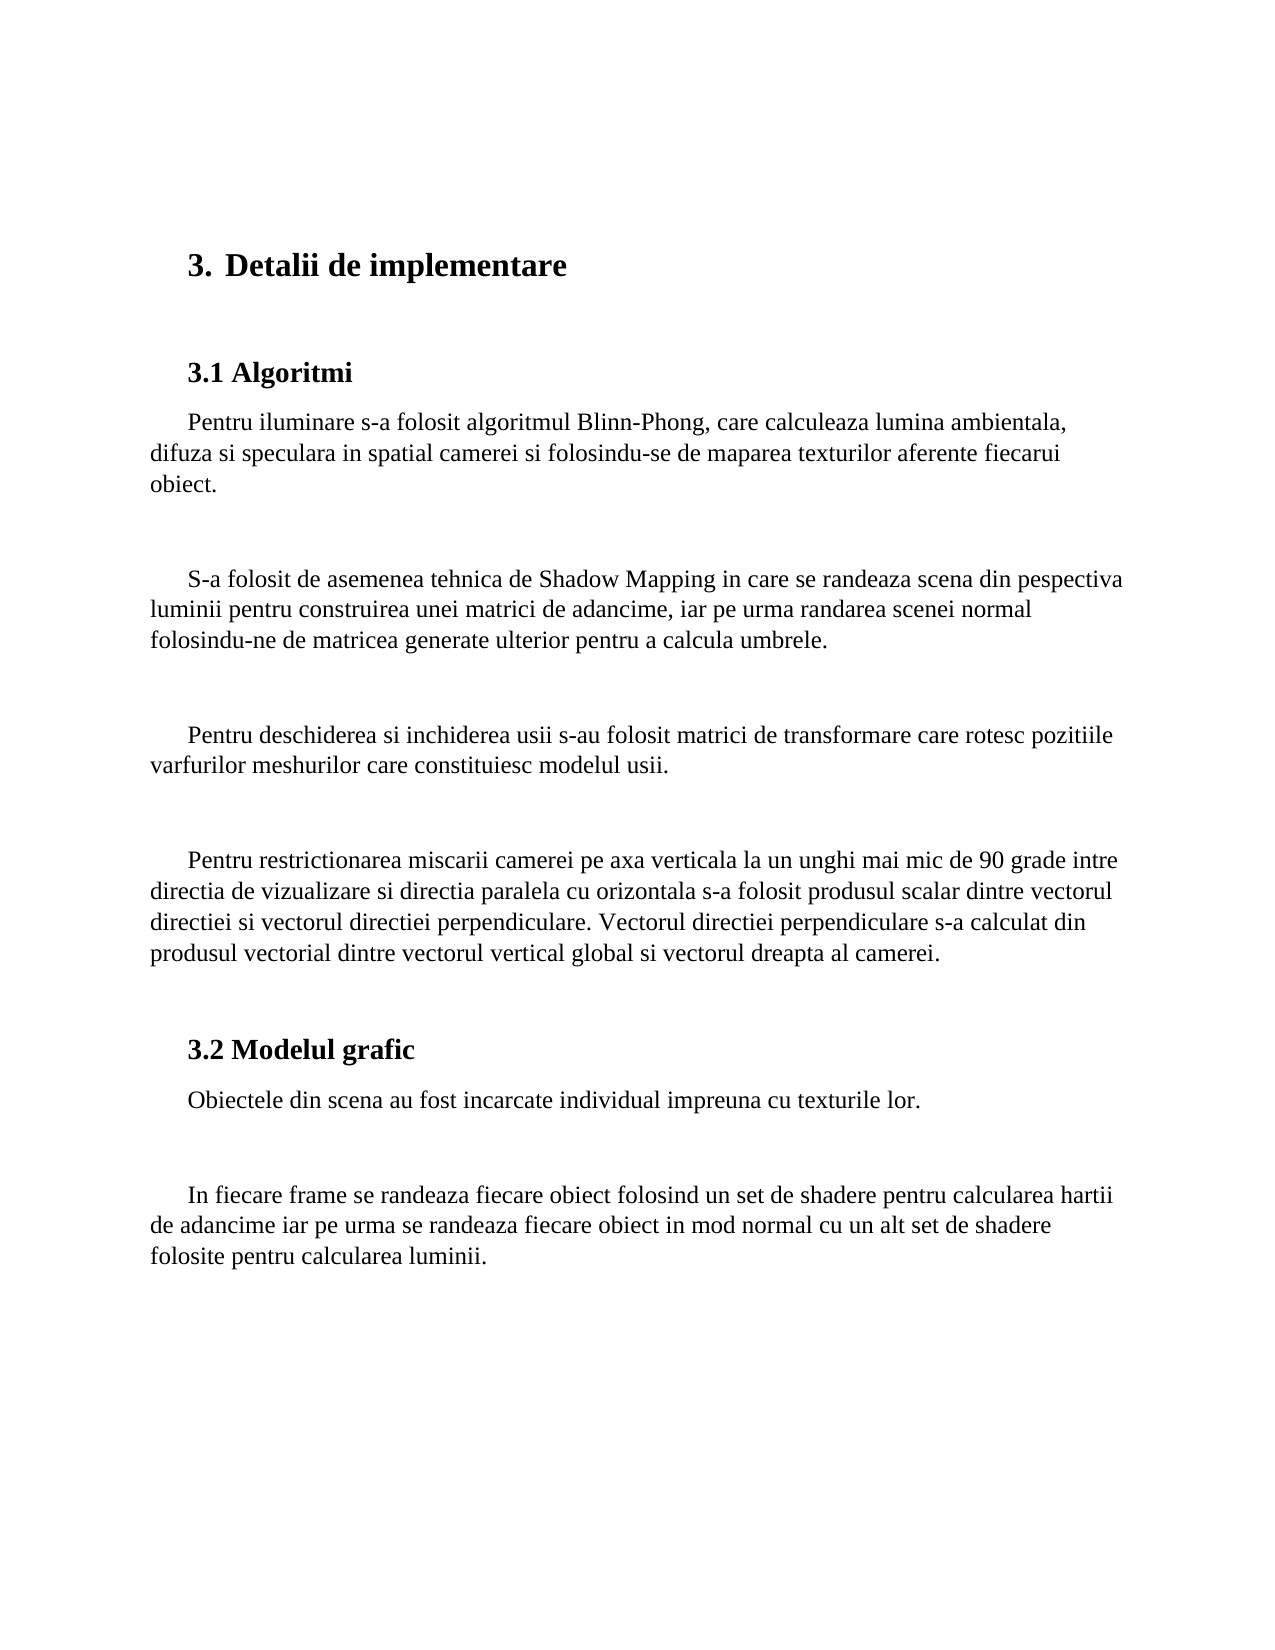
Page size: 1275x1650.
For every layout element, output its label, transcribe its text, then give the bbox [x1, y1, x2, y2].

text Pentru deschiderea si inchiderea usii s-au folosit matrici de transformare care rotesc pozitiile varfurilor meshurilor care constituiesc modelul usii. [150, 720, 1125, 779]
text S-a folosit de asemenea tehnica de Shadow Mapping in care se randeaza scena din pespectiva luminii pentru construirea unei matrici de adancime, iar pe urma randarea scenei normal folosindu-ne de matricea generate ulterior pentru a calcula umbrele. [150, 564, 1125, 654]
list Detalii de implementare [187, 245, 1125, 283]
text In fiecare frame se randeaza fiecare obiect folosind un set de shadere pentru calcularea hartii de adancime iar pe urma se randeaza fiecare obiect in mod normal cu un alt set de shadere folosite pentru calcularea luminii. [150, 1180, 1125, 1270]
text Pentru iluminare s-a folosit algoritmul Blinn-Phong, care calculeaza lumina ambientala, difuza si speculara in spatial camerei si folosindu-se de maparea texturilor aferente fiecarui obiect. [150, 407, 1125, 498]
text Pentru restrictionarea miscarii camerei pe axa verticala la un unghi mai mic de 90 grade intre directia de vizualizare si directia paralela cu orizontala s-a folosit produsul scalar dintre vectorul directiei si vectorul directiei perpendiculare. Vectorul directiei perpendiculare s-a calculat din produsul vectorial dintre vectorul vertical global si vectorul dreapta al camerei. [150, 845, 1125, 966]
list Modelul grafic [187, 1032, 1125, 1066]
text Obiectele din scena au fost incarcate individual impreuna cu texturile lor. [150, 1085, 1125, 1114]
list Algoritmi [187, 355, 1125, 388]
